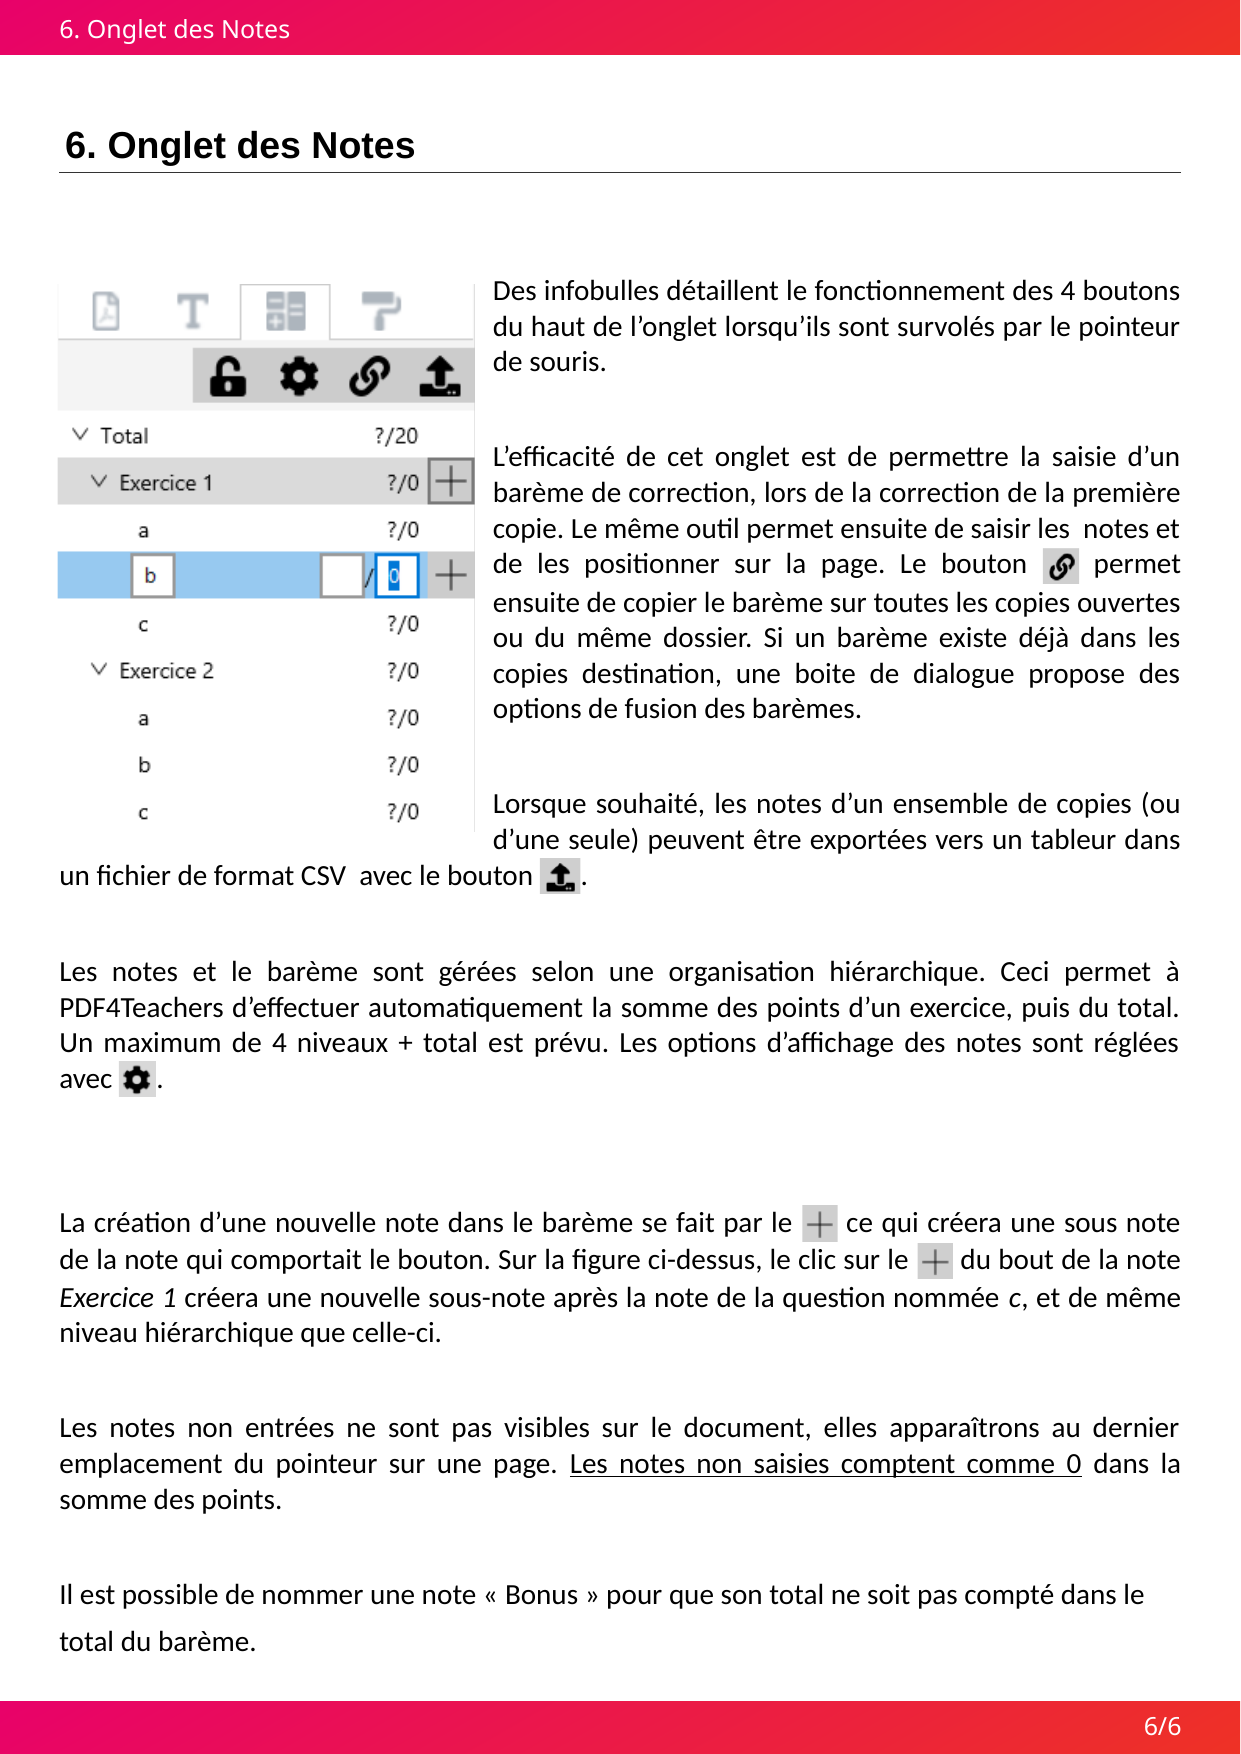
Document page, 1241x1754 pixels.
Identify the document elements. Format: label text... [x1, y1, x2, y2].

picture [1042, 548, 1080, 584]
text L’efficacité de cet onglet est de permettre la saisie d’un barème de correction, lors de la correction de la première copie. Le même outil permet ensuite de saisir les notes et de les positionner sur la page. Le bouton permet ensuite de copier le barème sur toutes les copies ouvertes ou du même dossier. Si un barème existe déjà dans les copies destination, une boite de dialogue propose des options de fusion des barèmes. [475, 438, 1181, 726]
picture [917, 1243, 953, 1279]
picture [118, 1061, 156, 1097]
picture [57, 284, 475, 832]
text Des infobulles détaillent le fonctionnement des 4 boutons du haut de l’onglet lorsqu’ils sont survolés par le pointeur de souris. [59, 272, 1181, 379]
text Les notes et le barème sont gérées selon une organisation hiérarchique. Ceci permet à PDF4Teachers d’effectuer automatiquement la somme des points d’un exercice, puis du total. Un maximum de 4 niveaux + total est prévu. Les options d’affichage des notes sont réglées avec . [59, 953, 1181, 1097]
text La création d’une nouvelle note dans le barème se fait par le ce qui créera une sous note de la note qui comportait le bouton. Sur la figure ci-dessus, le clic sur le du bout de la note Exercice 1 créera une nouvelle sous-note après la note de la question nommée c, et de même niveau hiérarchique que celle-ci. [59, 1204, 1181, 1350]
text Lorsque souhaité, les notes d’un ensemble de copies (ou d’une seule) peuvent être exportées vers un tableur dans un fichier de format CSV avec le bouton . [59, 786, 1181, 894]
picture [539, 858, 581, 894]
subtitle Onglet des Notes [59, 117, 1181, 172]
text Les notes non entrées ne sont pas visibles sur le document, elles apparaîtrons au dernier emplacement du pointeur sur une page. Les notes non saisies comptent comme 0 dans la somme des points. [59, 1409, 1181, 1516]
picture [802, 1205, 838, 1242]
text Il est possible de nommer une note « Bonus » pour que son total ne soit pas compté dans le [59, 1576, 1181, 1611]
text total du barème. [59, 1623, 1181, 1659]
